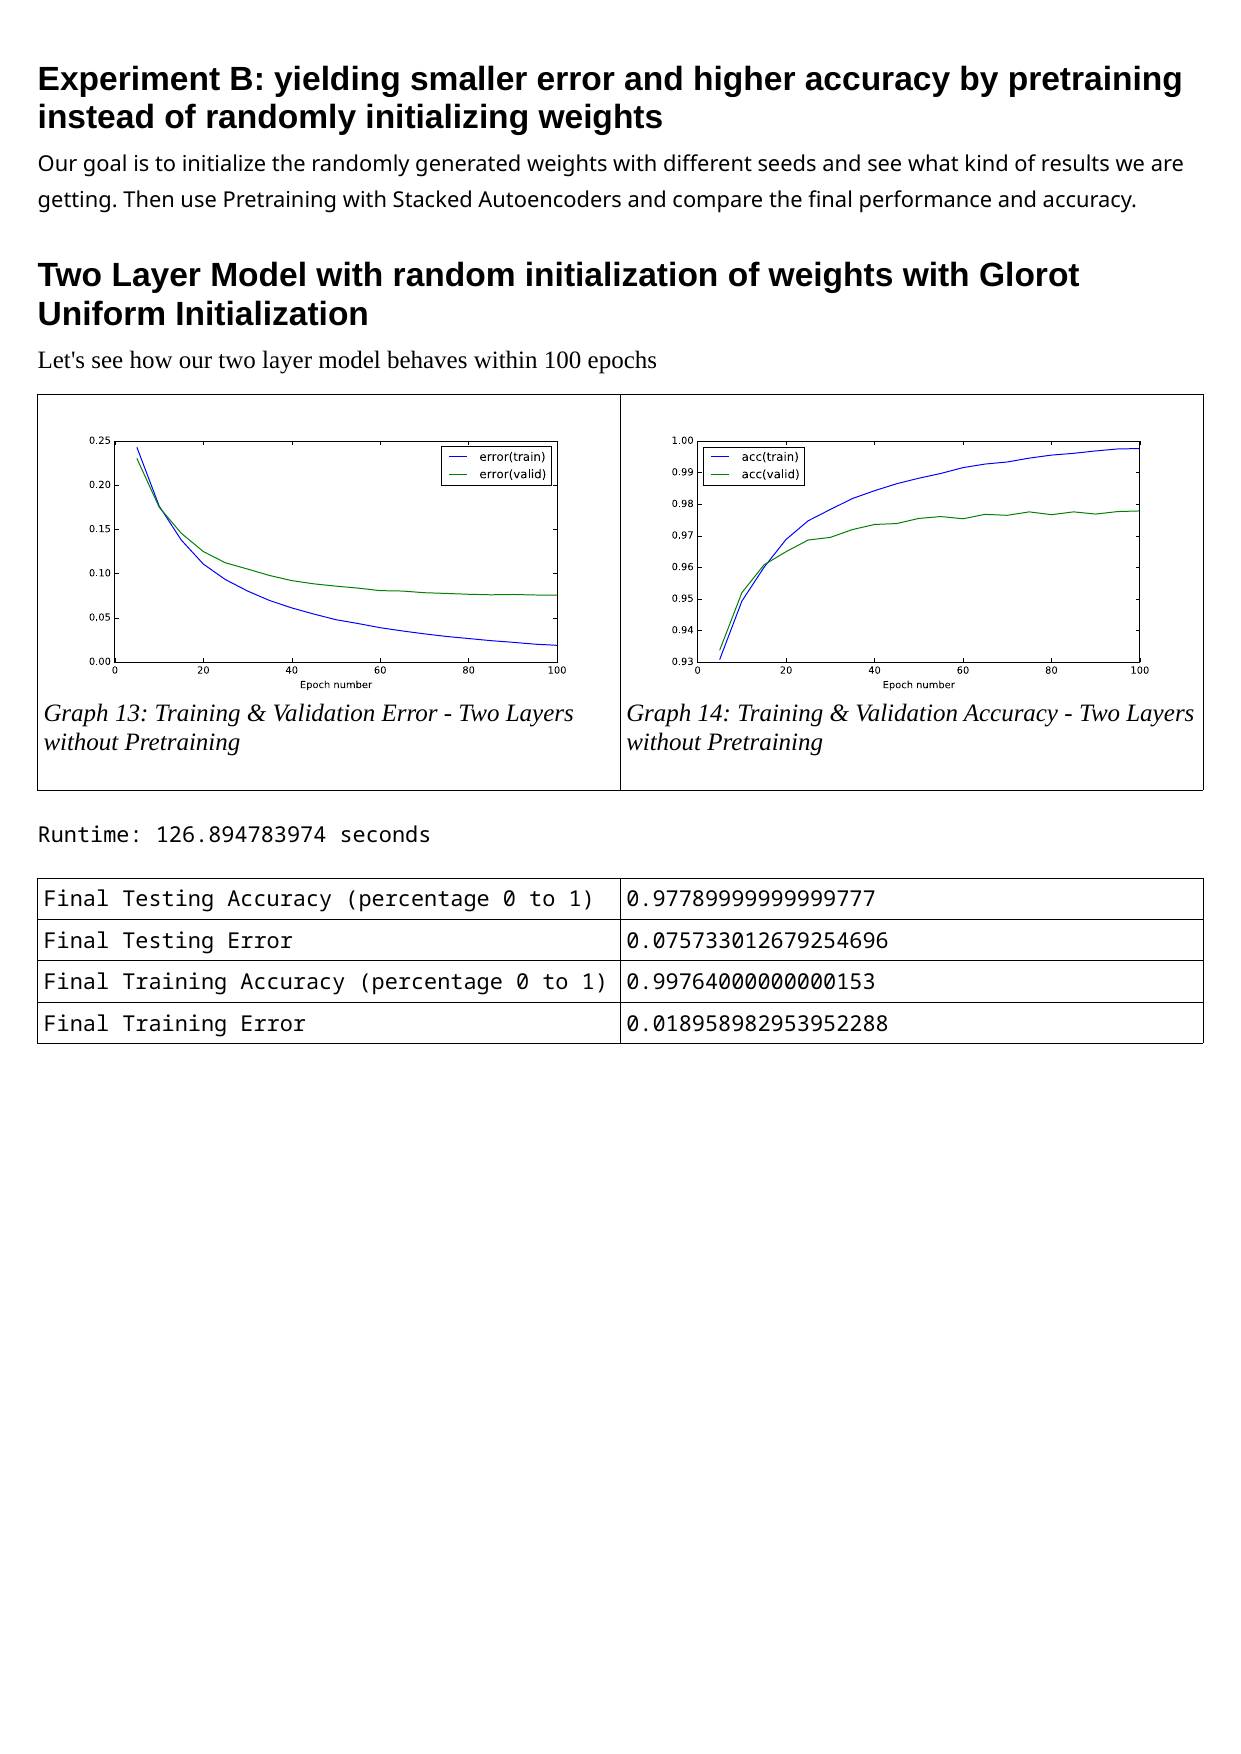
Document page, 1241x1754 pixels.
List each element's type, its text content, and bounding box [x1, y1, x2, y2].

table_cell 0.075733012679254696 [621, 920, 1203, 960]
table_header [621, 395, 1203, 790]
table_cell 0.018958982953952288 [621, 1003, 1203, 1043]
table_cell 0.99764000000000153 [621, 961, 1203, 1002]
table_header [38, 395, 620, 790]
text Runtime: 126.894783974 seconds [37, 819, 1203, 849]
table_header Final Testing Accuracy (percentage 0 to 1) [38, 879, 620, 919]
text Our goal is to initialize the randomly generated weights with different seeds and see what kind of results we are getting. Then use Pretraining with Stacked Autoencoders and compare the final performance and accuracy. [37, 148, 1203, 214]
table_cell Final Training Error [38, 1003, 620, 1043]
table_cell Final Training Accuracy (percentage 0 to 1) [38, 961, 620, 1002]
text Let's see how our two layer model behaves within 100 epochs [37, 345, 1203, 373]
table_cell Final Testing Error [38, 920, 620, 960]
table_header 0.97789999999999777 [621, 879, 1203, 919]
subtitle Two Layer Model with random initialization of weights with Glorot Uniform Initialization [37, 255, 1203, 332]
subtitle Experiment B: yielding smaller error and higher accuracy by pretraining instead of randomly initializing weights [37, 58, 1203, 136]
